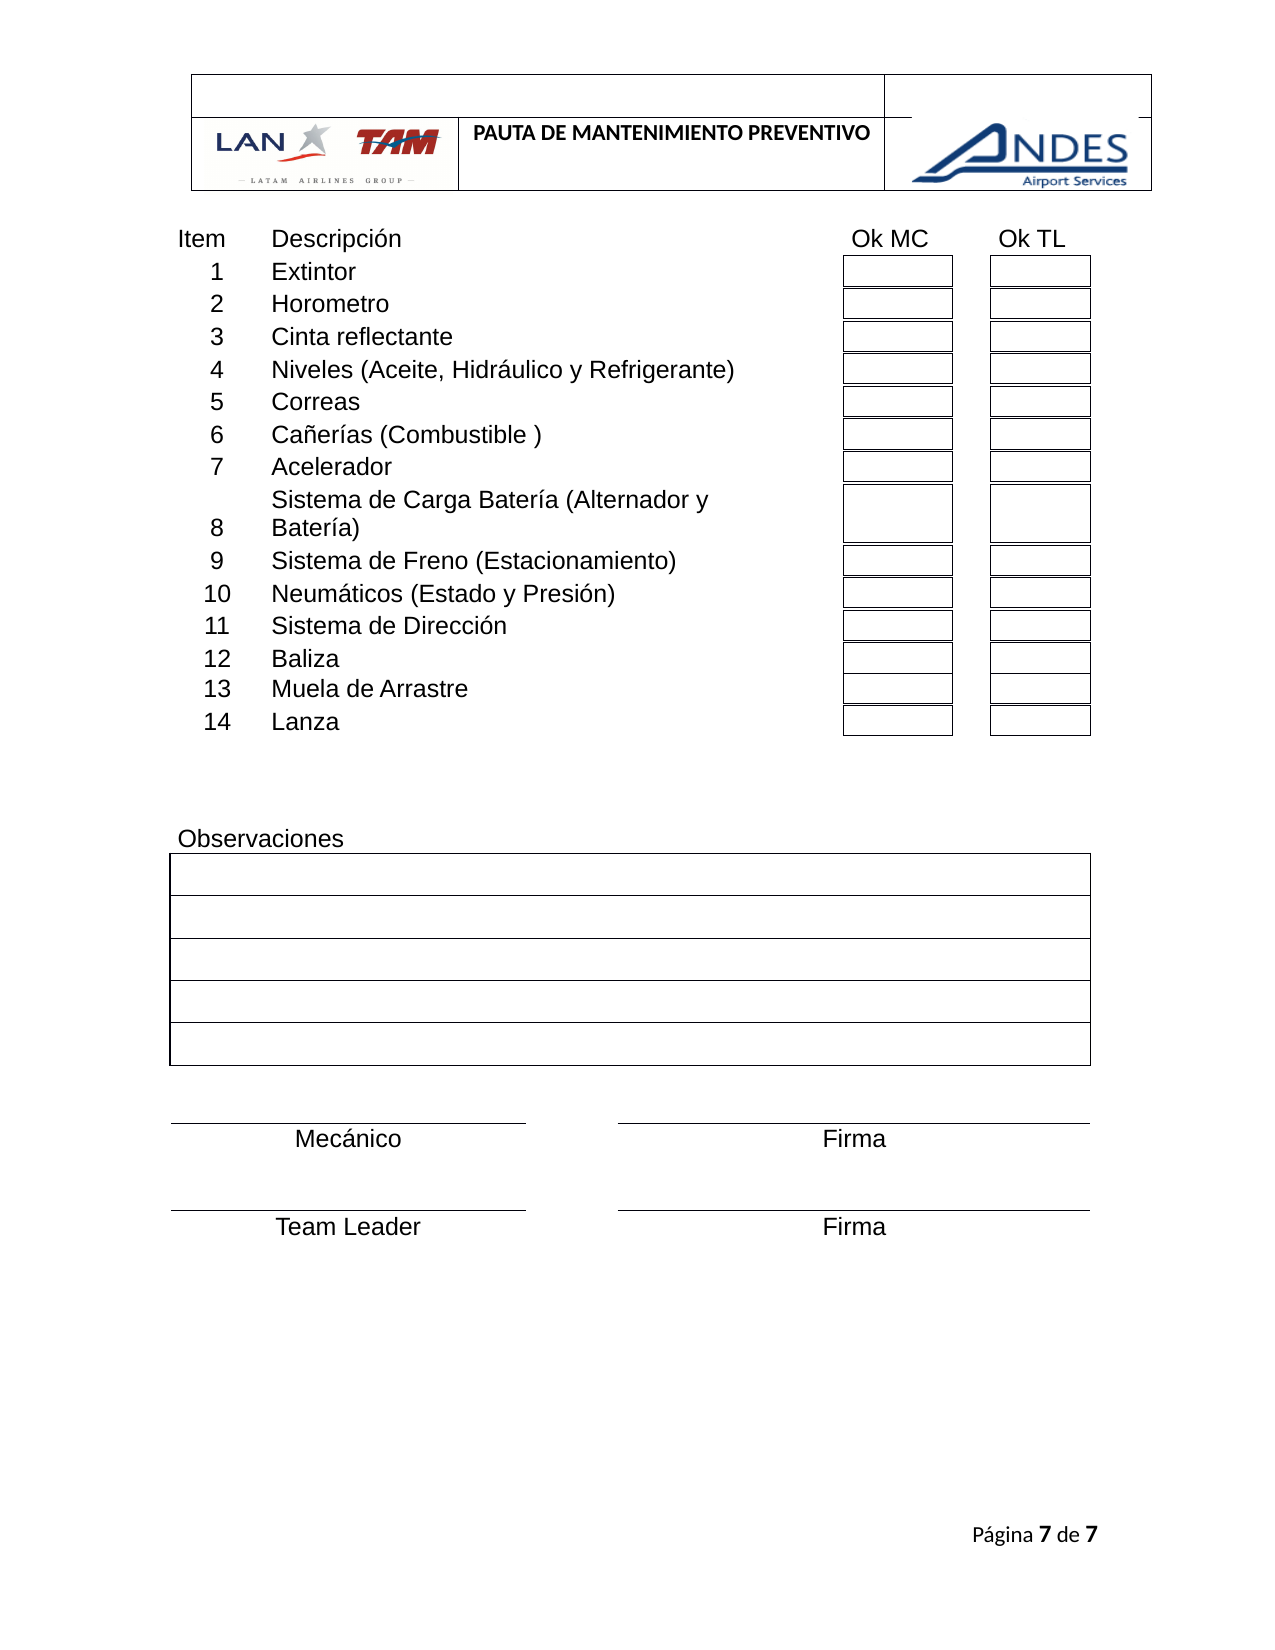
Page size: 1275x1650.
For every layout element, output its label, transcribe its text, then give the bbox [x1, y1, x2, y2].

table_cell Firma [618, 1210, 1091, 1240]
table_cell [953, 418, 990, 448]
table_cell [844, 322, 952, 351]
table_cell [807, 610, 843, 640]
table_cell [526, 1153, 563, 1210]
table_cell Firma [618, 1123, 1091, 1153]
table_cell [991, 354, 1090, 383]
picture [204, 118, 454, 190]
table_cell [171, 896, 1090, 937]
table_cell Mecánico [170, 1123, 526, 1153]
table_cell [807, 418, 843, 448]
table_cell [807, 484, 843, 542]
table_cell [807, 738, 844, 853]
table_cell [953, 738, 971, 853]
table_cell [991, 485, 1090, 542]
table_cell [991, 387, 1090, 416]
table_cell 6 [170, 418, 264, 448]
table_cell [953, 255, 990, 286]
table_cell [844, 738, 952, 853]
table_cell [844, 643, 952, 672]
table_cell Baliza [264, 642, 807, 672]
table_cell [807, 705, 843, 735]
table_cell [953, 673, 990, 703]
table_cell [170, 1066, 526, 1122]
table_cell [991, 289, 1090, 318]
table_cell Sistema de Freno (Estacionamiento) [264, 545, 807, 575]
table_cell [953, 451, 990, 481]
table_cell [991, 738, 1076, 853]
table_cell [844, 452, 952, 481]
table_cell [171, 939, 1090, 980]
table_cell [526, 1210, 563, 1240]
table_cell [618, 1153, 1091, 1210]
table_cell [844, 674, 952, 703]
table_cell [807, 577, 843, 607]
table_cell 11 [170, 610, 264, 640]
table_cell Acelerador [264, 451, 807, 481]
table_header Item [170, 195, 264, 253]
table_cell [991, 611, 1090, 640]
table_cell [844, 256, 952, 286]
table_cell Niveles (Aceite, Hidráulico y Refrigerante) [264, 353, 807, 383]
table_cell 2 [170, 288, 264, 318]
table_cell [953, 577, 990, 607]
table_cell [526, 1066, 563, 1122]
table_cell [953, 545, 990, 575]
table_cell Cinta reflectante [264, 321, 636, 351]
table_cell [526, 738, 807, 853]
table_cell [807, 386, 843, 416]
table_cell Sistema de Dirección [264, 610, 807, 640]
table_cell [953, 642, 990, 672]
table_cell Sistema de Carga Batería (Alternador y Batería) [264, 484, 807, 542]
table_cell [636, 288, 843, 318]
table_cell [953, 484, 990, 542]
table_cell 12 [170, 642, 264, 672]
table_cell Horometro [264, 288, 636, 318]
table_cell [807, 545, 843, 575]
table_cell [636, 321, 843, 351]
table_cell [844, 289, 952, 318]
table_cell [526, 1123, 563, 1153]
table_cell [636, 255, 843, 286]
table_cell [953, 386, 990, 416]
table_cell [563, 1066, 618, 1122]
table_header [526, 195, 636, 253]
table_cell 10 [170, 577, 264, 607]
table_cell 4 [170, 353, 264, 383]
table_cell [991, 322, 1090, 351]
table_cell [171, 981, 1090, 1022]
table_cell 7 [170, 451, 264, 481]
table_cell [171, 1023, 1090, 1065]
table_cell [415, 738, 441, 853]
table_cell [953, 705, 990, 735]
table_cell Cañerías (Combustible ) [264, 418, 807, 448]
table_cell 8 [170, 484, 264, 542]
table_cell [807, 642, 843, 672]
table_header [467, 195, 526, 253]
table_header [415, 195, 441, 253]
table_cell [991, 706, 1090, 735]
table_cell [991, 643, 1090, 672]
table_cell [991, 419, 1090, 448]
table_cell 14 [170, 705, 264, 735]
table_cell [991, 578, 1090, 607]
table_cell Team Leader [170, 1210, 526, 1240]
table_header Ok MC [844, 195, 952, 253]
table_cell [844, 611, 952, 640]
table_cell Neumáticos (Estado y Presión) [264, 577, 807, 607]
table_cell [1076, 738, 1091, 853]
table_header [636, 195, 844, 253]
table_cell [467, 738, 526, 853]
table_cell [807, 673, 843, 703]
table_cell [563, 1123, 618, 1153]
table_cell 9 [170, 545, 264, 575]
table_cell [991, 546, 1090, 575]
table_cell [807, 353, 843, 383]
table_cell [171, 854, 1090, 895]
table_cell [441, 738, 467, 853]
table_cell Correas [264, 386, 807, 416]
picture [911, 117, 1139, 190]
table_cell 3 [170, 321, 264, 351]
table_cell Extintor [264, 255, 636, 286]
table_cell [844, 485, 952, 542]
table_cell [170, 1153, 526, 1210]
table_header Descripción [264, 195, 415, 253]
table_cell [563, 1153, 618, 1210]
table_cell [953, 610, 990, 640]
table_cell [807, 451, 843, 481]
table_header Ok TL [991, 195, 1091, 253]
picture [204, 191, 454, 195]
table_cell [844, 354, 952, 383]
table_cell [844, 419, 952, 448]
table_cell [953, 288, 990, 318]
table_cell Observaciones [170, 738, 415, 853]
table_cell [971, 738, 991, 853]
table_cell Muela de Arrastre [264, 673, 807, 703]
table_cell [563, 1210, 618, 1240]
table_cell [844, 387, 952, 416]
table_cell [991, 674, 1090, 703]
table_cell [991, 256, 1090, 286]
table_cell [953, 321, 990, 351]
table_cell Lanza [264, 705, 807, 735]
table_header [953, 195, 991, 253]
table_cell 13 [170, 673, 264, 703]
table_cell [844, 706, 952, 735]
table_cell 1 [170, 255, 264, 286]
table_cell 5 [170, 386, 264, 416]
table_cell [844, 546, 952, 575]
table_cell [844, 578, 952, 607]
table_cell [991, 452, 1090, 481]
table_cell [953, 353, 990, 383]
table_header [441, 195, 467, 253]
table_cell [618, 1066, 1091, 1122]
